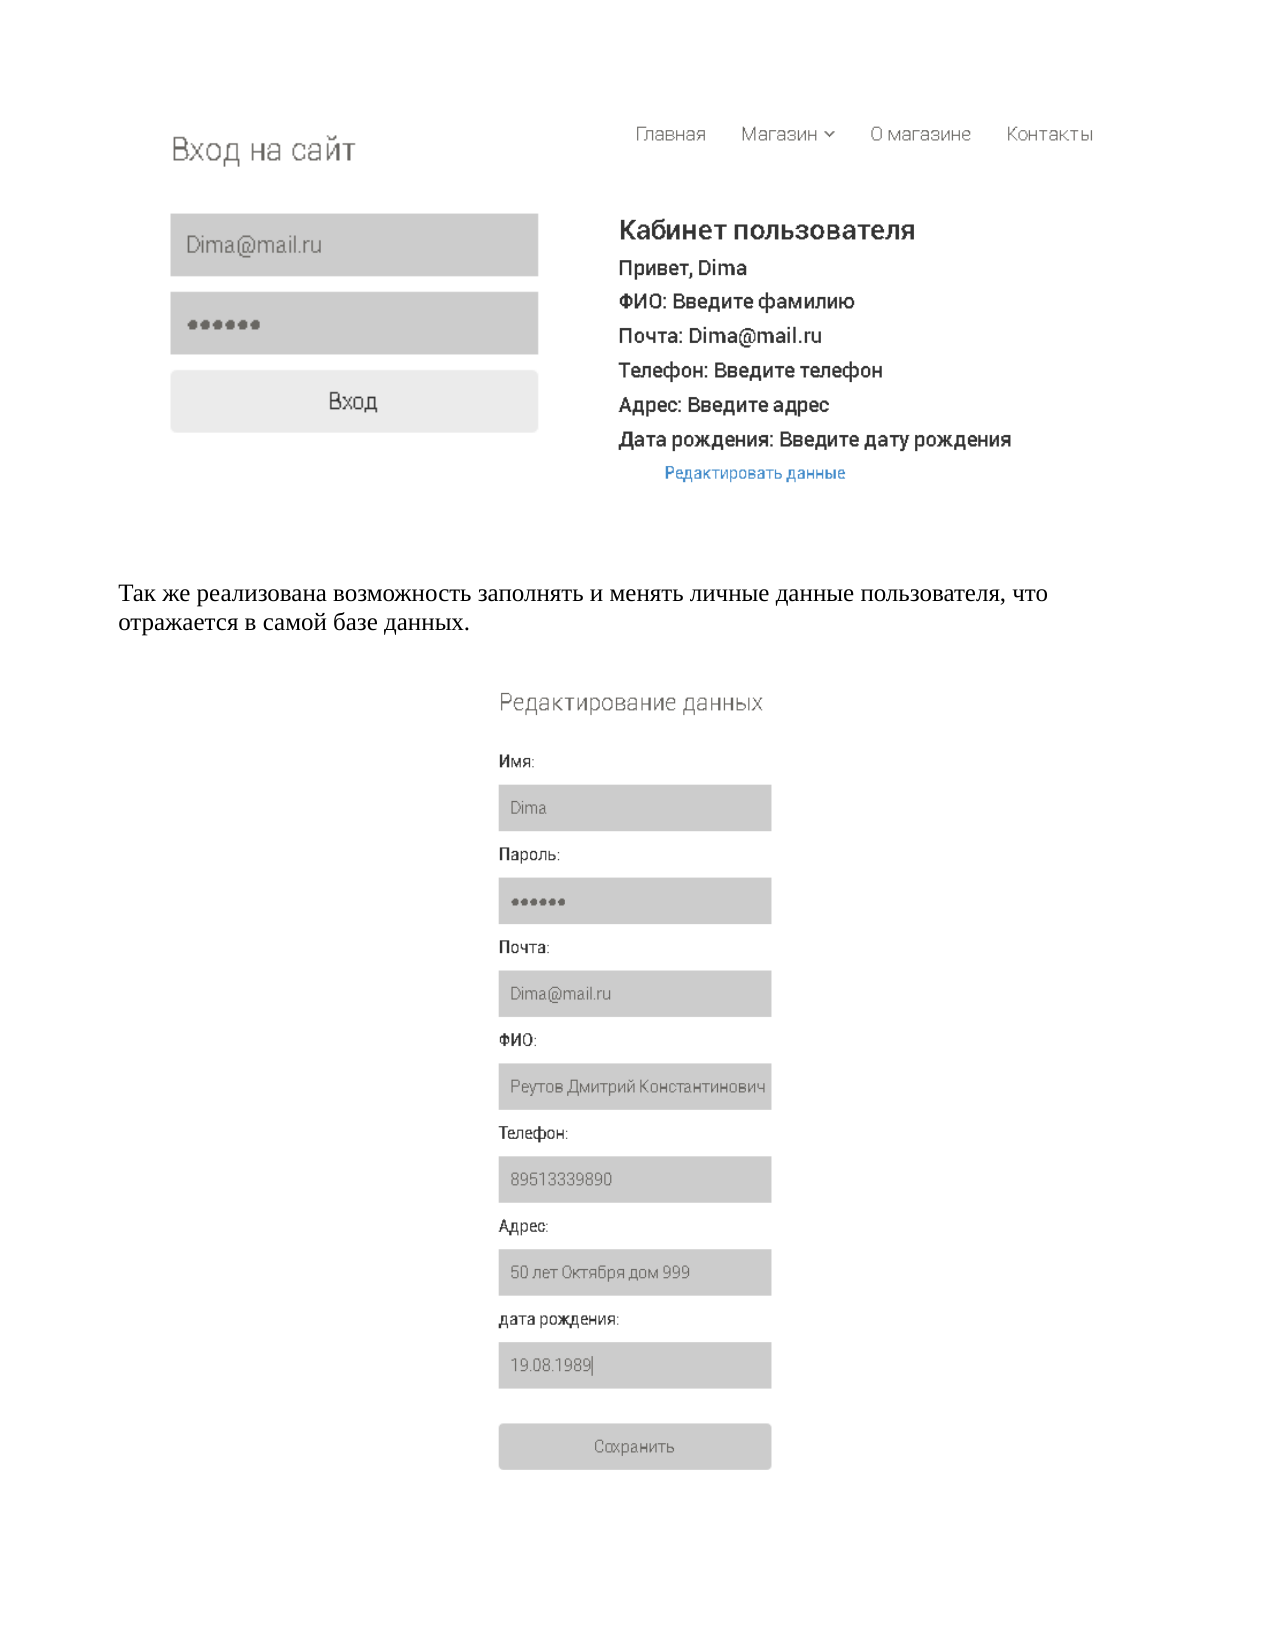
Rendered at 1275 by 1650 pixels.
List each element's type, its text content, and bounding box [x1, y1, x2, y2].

picture [464, 664, 811, 1499]
picture [127, 95, 576, 458]
picture [582, 98, 1161, 534]
text Так же реализована возможность заполнять и менять личные данные пользователя, что отражается в самой базе данных. [118, 578, 1157, 636]
